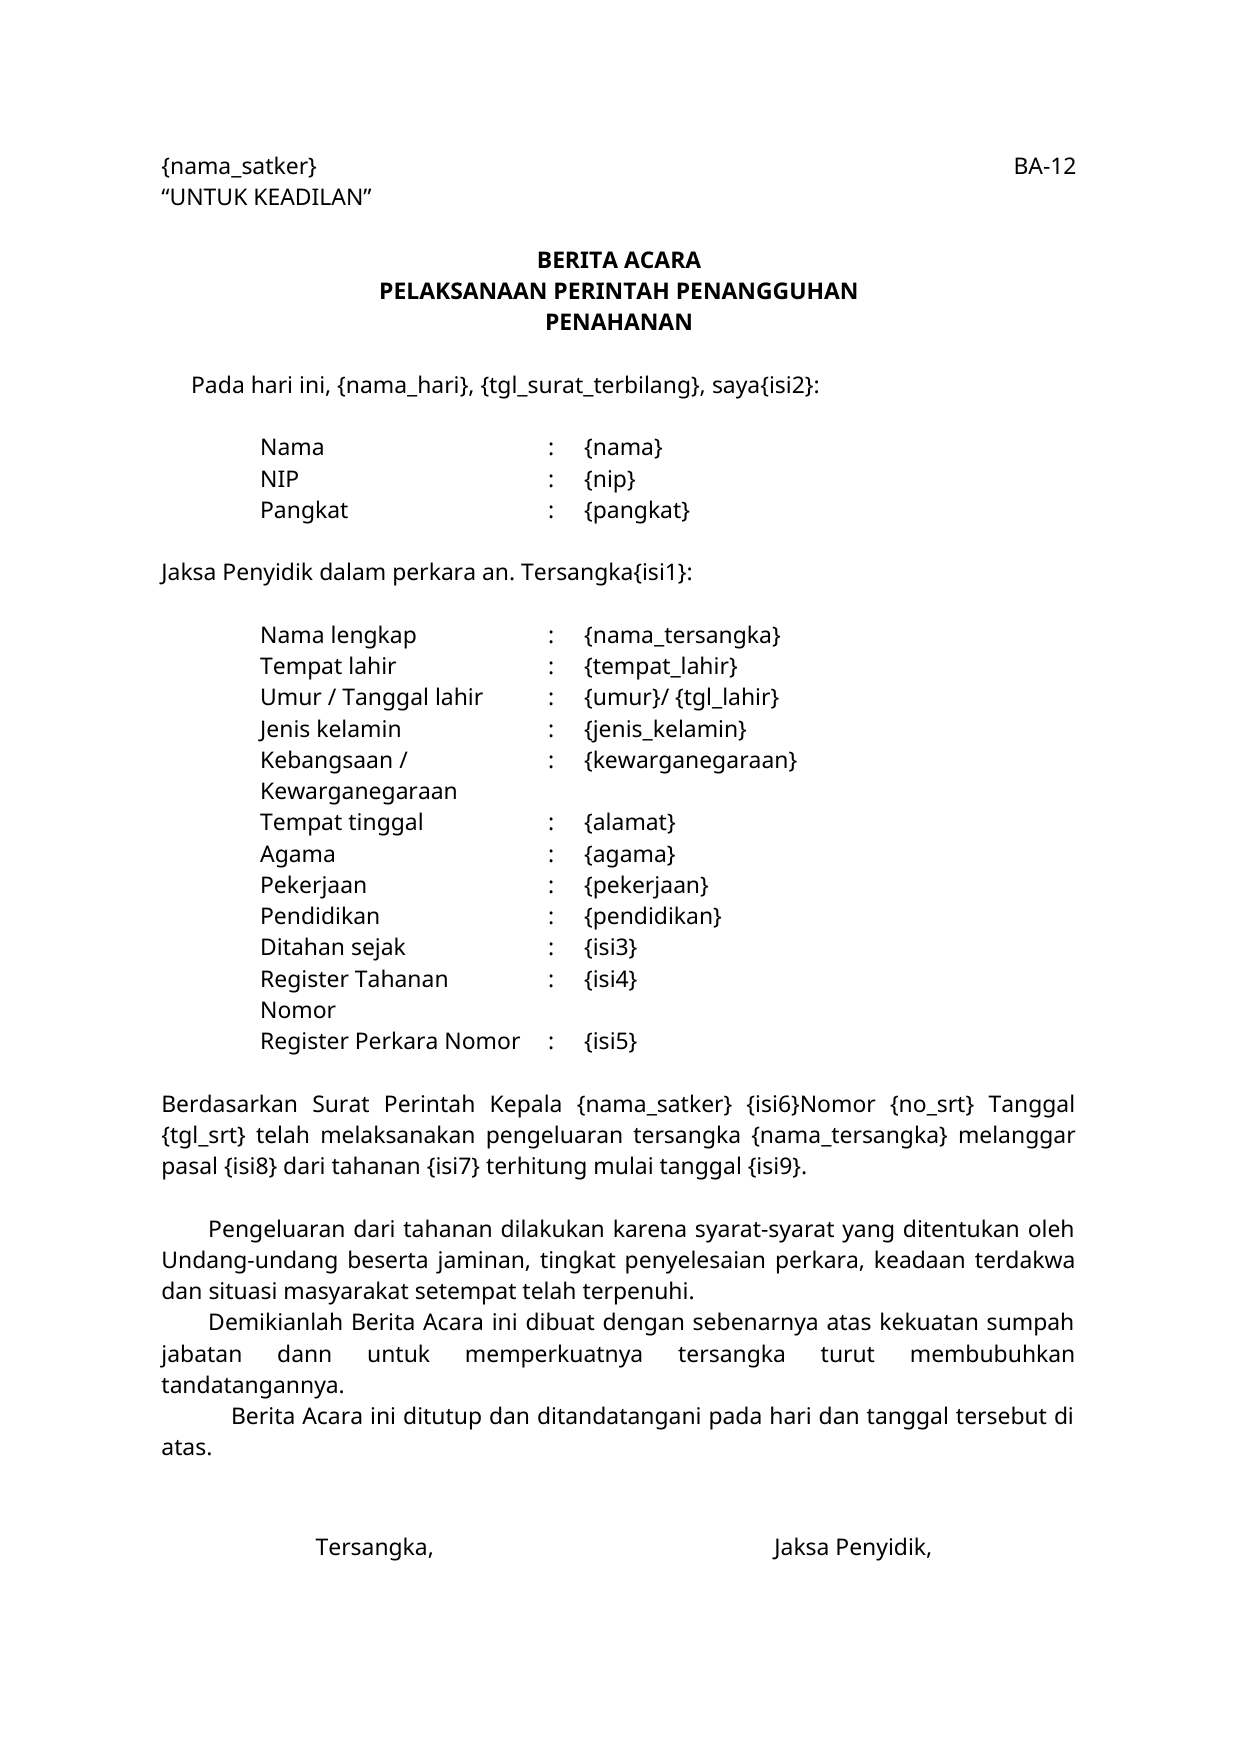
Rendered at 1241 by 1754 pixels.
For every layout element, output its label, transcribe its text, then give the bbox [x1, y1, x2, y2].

table_cell Pekerjaan [249, 869, 537, 900]
table_cell : [537, 431, 573, 462]
table_cell : [537, 900, 573, 931]
table_cell Jenis kelamin [249, 713, 537, 744]
table_cell [150, 681, 199, 712]
table_cell {isi4} [573, 963, 1087, 1025]
table_cell Tempat lahir [249, 650, 537, 681]
table_cell : [537, 650, 573, 681]
table_cell Pendidikan [249, 900, 537, 931]
table_cell : [537, 744, 573, 806]
table_cell [150, 431, 199, 525]
table_cell : [537, 869, 573, 900]
table_cell Nama [249, 431, 537, 462]
table_cell : [537, 931, 573, 962]
table_cell : [537, 806, 573, 837]
table_cell BERITA ACARA PELAKSANAAN PERINTAH PENANGGUHAN PENAHANAN [150, 213, 1087, 369]
table_cell [150, 806, 199, 837]
table_cell : [537, 713, 573, 744]
table_cell Pangkat [249, 494, 537, 525]
table_cell Tempat tinggal [249, 806, 537, 837]
table_cell Jaksa Penyidik dalam perkara an. Tersangka{isi1}: [150, 525, 1087, 619]
table_cell {nip} [573, 463, 1087, 494]
table_cell [199, 463, 249, 494]
table_cell {isi5} [573, 1025, 1087, 1056]
table_cell {pendidikan} [573, 900, 1087, 931]
table_header Jaksa Penyidik, [630, 1525, 1076, 1568]
table_cell {pangkat} [573, 494, 1087, 525]
table_cell {pekerjaan} [573, 869, 1087, 900]
table_cell [150, 650, 199, 681]
table_cell {nama_tersangka} [573, 619, 1087, 650]
table_cell Agama [249, 838, 537, 869]
table_cell Pada hari ini, {nama_hari}, {tgl_surat_terbilang}, saya{isi2}: [150, 369, 1087, 431]
table_cell : [537, 1025, 573, 1056]
table_cell [150, 838, 199, 869]
table_cell Berdasarkan Surat Perintah Kepala {nama_satker} {isi6}Nomor {no_srt} Tanggal {tgl_srt} telah melaksanakan pengeluaran tersangka {nama_tersangka} melanggar pasal {isi8} dari tahanan {isi7} terhitung mulai tanggal {isi9}. [150, 1056, 1087, 1212]
table_cell : [537, 463, 573, 494]
table_cell [150, 869, 199, 900]
table_cell {nama} [573, 431, 1087, 462]
table_cell [199, 1025, 249, 1056]
table_cell [150, 713, 199, 744]
table_cell {isi3} [573, 931, 1087, 962]
table_cell : [537, 838, 573, 869]
table_cell [199, 744, 249, 806]
table_cell : [537, 963, 573, 1025]
table_header {nama_satker} “UNTUK KEADILAN” [150, 150, 573, 212]
table_cell Register Tahanan Nomor [249, 963, 537, 1025]
table_cell [199, 806, 249, 837]
table_cell Pengeluaran dari tahanan dilakukan karena syarat-syarat yang ditentukan oleh Undang-undang beserta jaminan, tingkat penyelesaian perkara, keadaan terdakwa dan situasi masyarakat setempat telah terpenuhi. Demikianlah Berita Acara ini dibuat dengan sebenarnya atas kekuatan sumpah jabatan dann untuk memperkuatnya tersangka turut membubuhkan tandatangannya. Berita Acara ini ditutup dan ditandatangani pada hari dan tanggal tersebut di atas. [150, 1213, 1087, 1462]
table_cell [199, 494, 249, 525]
table_cell [199, 838, 249, 869]
table_cell : [537, 619, 573, 650]
table_cell [150, 900, 199, 1056]
table_cell Ditahan sejak [249, 931, 537, 962]
table_cell [199, 869, 249, 900]
table_cell [150, 1463, 1087, 1494]
table_cell Nama lengkap [249, 619, 537, 650]
table_cell [199, 963, 249, 1025]
table_cell [199, 931, 249, 962]
table_cell {jenis_kelamin} [573, 713, 1087, 744]
table_cell Umur / Tanggal lahir [249, 681, 537, 712]
table_header Tersangka, [150, 1525, 607, 1568]
table_cell [199, 431, 249, 462]
table_cell [199, 713, 249, 744]
table_cell : [537, 494, 573, 525]
table_cell Register Perkara Nomor [249, 1025, 537, 1056]
table_cell [150, 744, 199, 806]
table_cell [619, 1525, 630, 1568]
table_cell [150, 619, 199, 650]
table_cell : [537, 681, 573, 712]
table_cell [199, 681, 249, 712]
table_cell {agama} [573, 838, 1087, 869]
table_cell [1076, 1525, 1087, 1568]
table_cell [199, 619, 249, 650]
table_header BA-12 [573, 150, 1087, 212]
table_cell [150, 1494, 1087, 1525]
table_cell {tempat_lahir} [573, 650, 1087, 681]
table_cell [607, 1525, 619, 1568]
table_cell Kebangsaan / Kewarganegaraan [249, 744, 537, 806]
table_cell {kewarganegaraan} [573, 744, 1087, 806]
table_cell {umur}/ {tgl_lahir} [573, 681, 1087, 712]
table_cell [199, 900, 249, 931]
table_cell [199, 650, 249, 681]
table_cell NIP [249, 463, 537, 494]
table_cell {alamat} [573, 806, 1087, 837]
